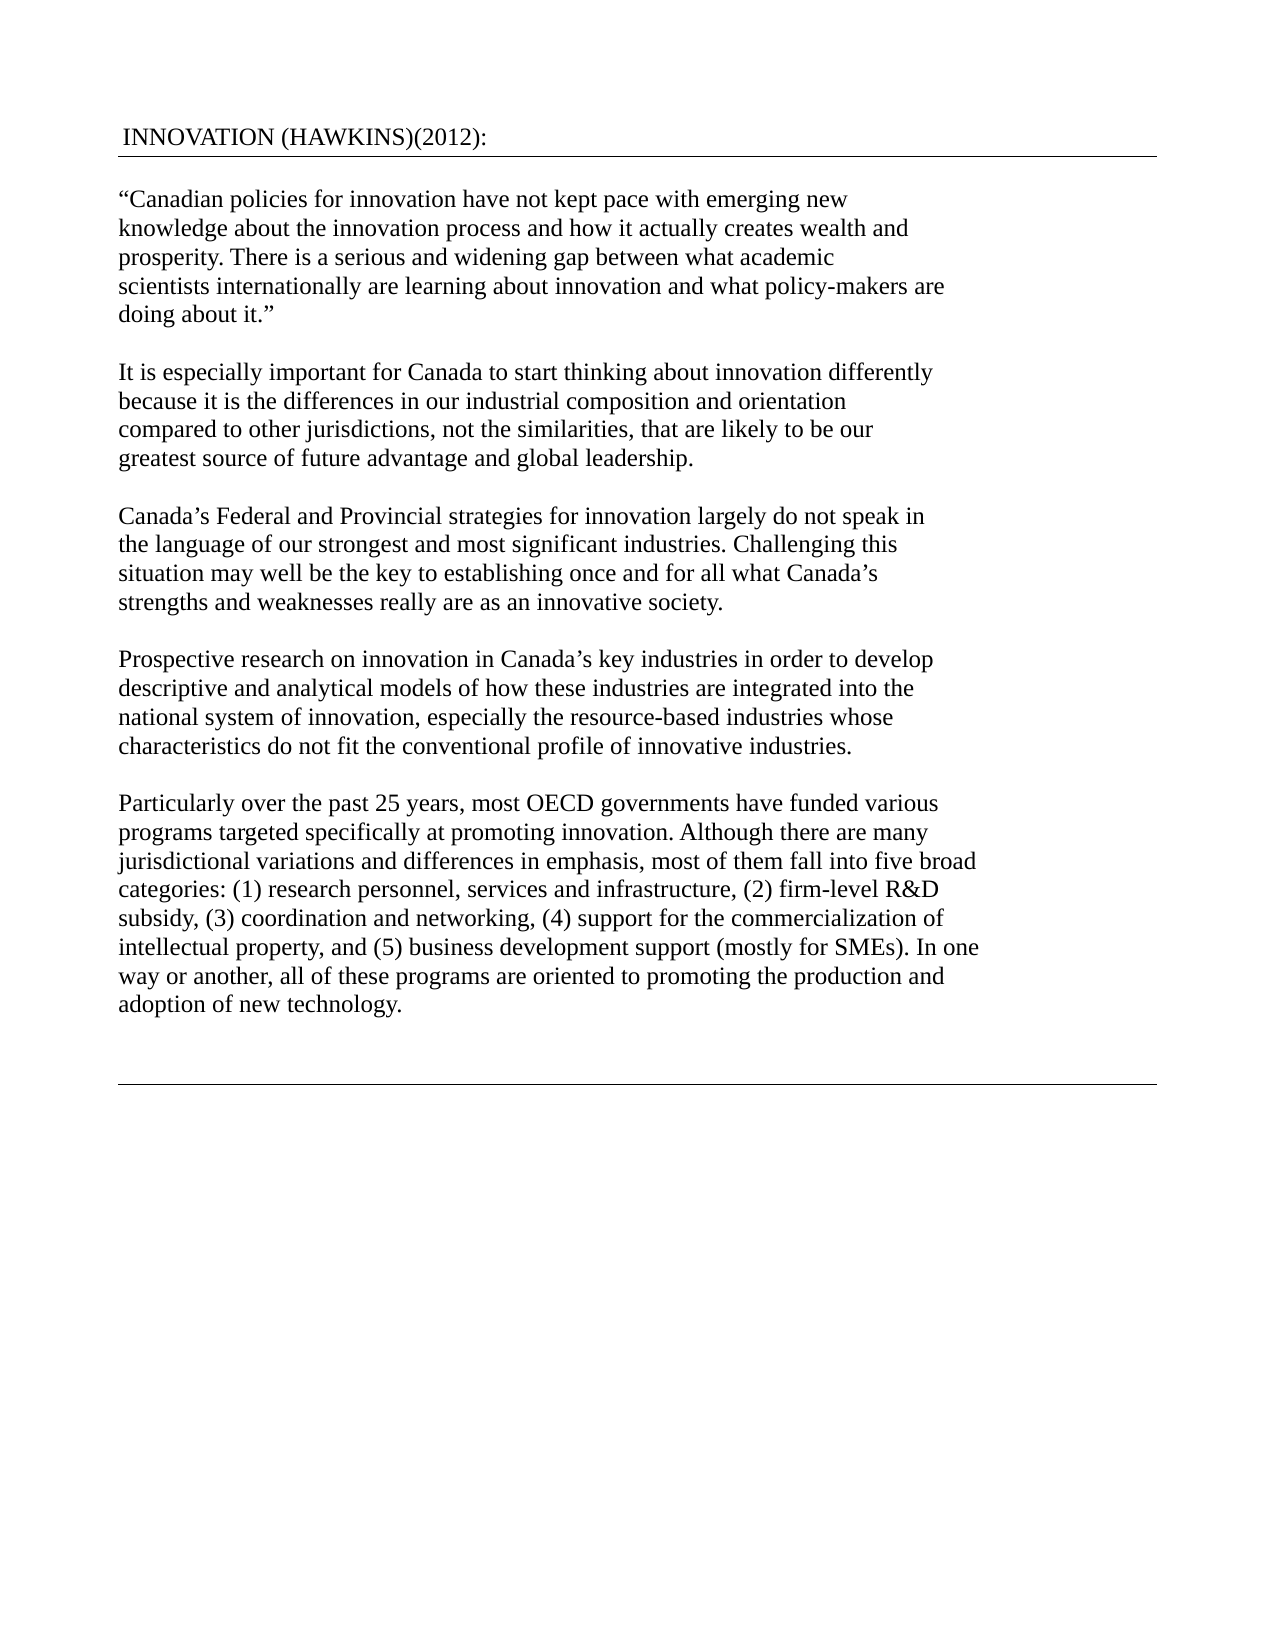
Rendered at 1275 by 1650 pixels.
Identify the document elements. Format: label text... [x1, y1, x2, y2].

text descriptive and analytical models of how these industries are integrated into the [118, 673, 1157, 702]
text jurisdictional variations and differences in emphasis, most of them fall into five broad [118, 846, 1157, 874]
text compared to other jurisdictions, not the similarities, that are likely to be our [118, 414, 1157, 443]
text INNOVATION (HAWKINS)(2012): [118, 118, 1157, 156]
text subsidy, (3) coordination and networking, (4) support for the commercialization of [118, 903, 1157, 932]
text scientists internationally are learning about innovation and what policy-makers are [118, 271, 1157, 299]
text “Canadian policies for innovation have not kept pace with emerging new [118, 184, 1157, 213]
text Particularly over the past 25 years, most OECD governments have funded various [118, 788, 1157, 817]
text Canada’s Federal and Provincial strategies for innovation largely do not speak in [118, 501, 1157, 529]
text Prospective research on innovation in Canada’s key industries in order to develop [118, 644, 1157, 673]
text characteristics do not fit the conventional profile of innovative industries. [118, 731, 1157, 759]
text because it is the differences in our industrial composition and orientation [118, 386, 1157, 414]
text situation may well be the key to establishing once and for all what Canada’s [118, 558, 1157, 587]
text adoption of new technology. [118, 989, 1157, 1018]
text intellectual property, and (5) business development support (mostly for SMEs). In one [118, 932, 1157, 961]
text national system of innovation, especially the resource-based industries whose [118, 702, 1157, 731]
text doing about it.” [118, 299, 1157, 328]
text knowledge about the innovation process and how it actually creates wealth and [118, 213, 1157, 242]
text prosperity. There is a serious and widening gap between what academic [118, 242, 1157, 271]
text way or another, all of these programs are oriented to promoting the production and [118, 961, 1157, 989]
text strengths and weaknesses really are as an innovative society. [118, 587, 1157, 616]
text It is especially important for Canada to start thinking about innovation differently [118, 357, 1157, 386]
text programs targeted specifically at promoting innovation. Although there are many [118, 817, 1157, 846]
text greatest source of future advantage and global leadership. [118, 443, 1157, 472]
text the language of our strongest and most significant industries. Challenging this [118, 529, 1157, 558]
text categories: (1) research personnel, services and infrastructure, (2) firm-level R&D [118, 874, 1157, 903]
